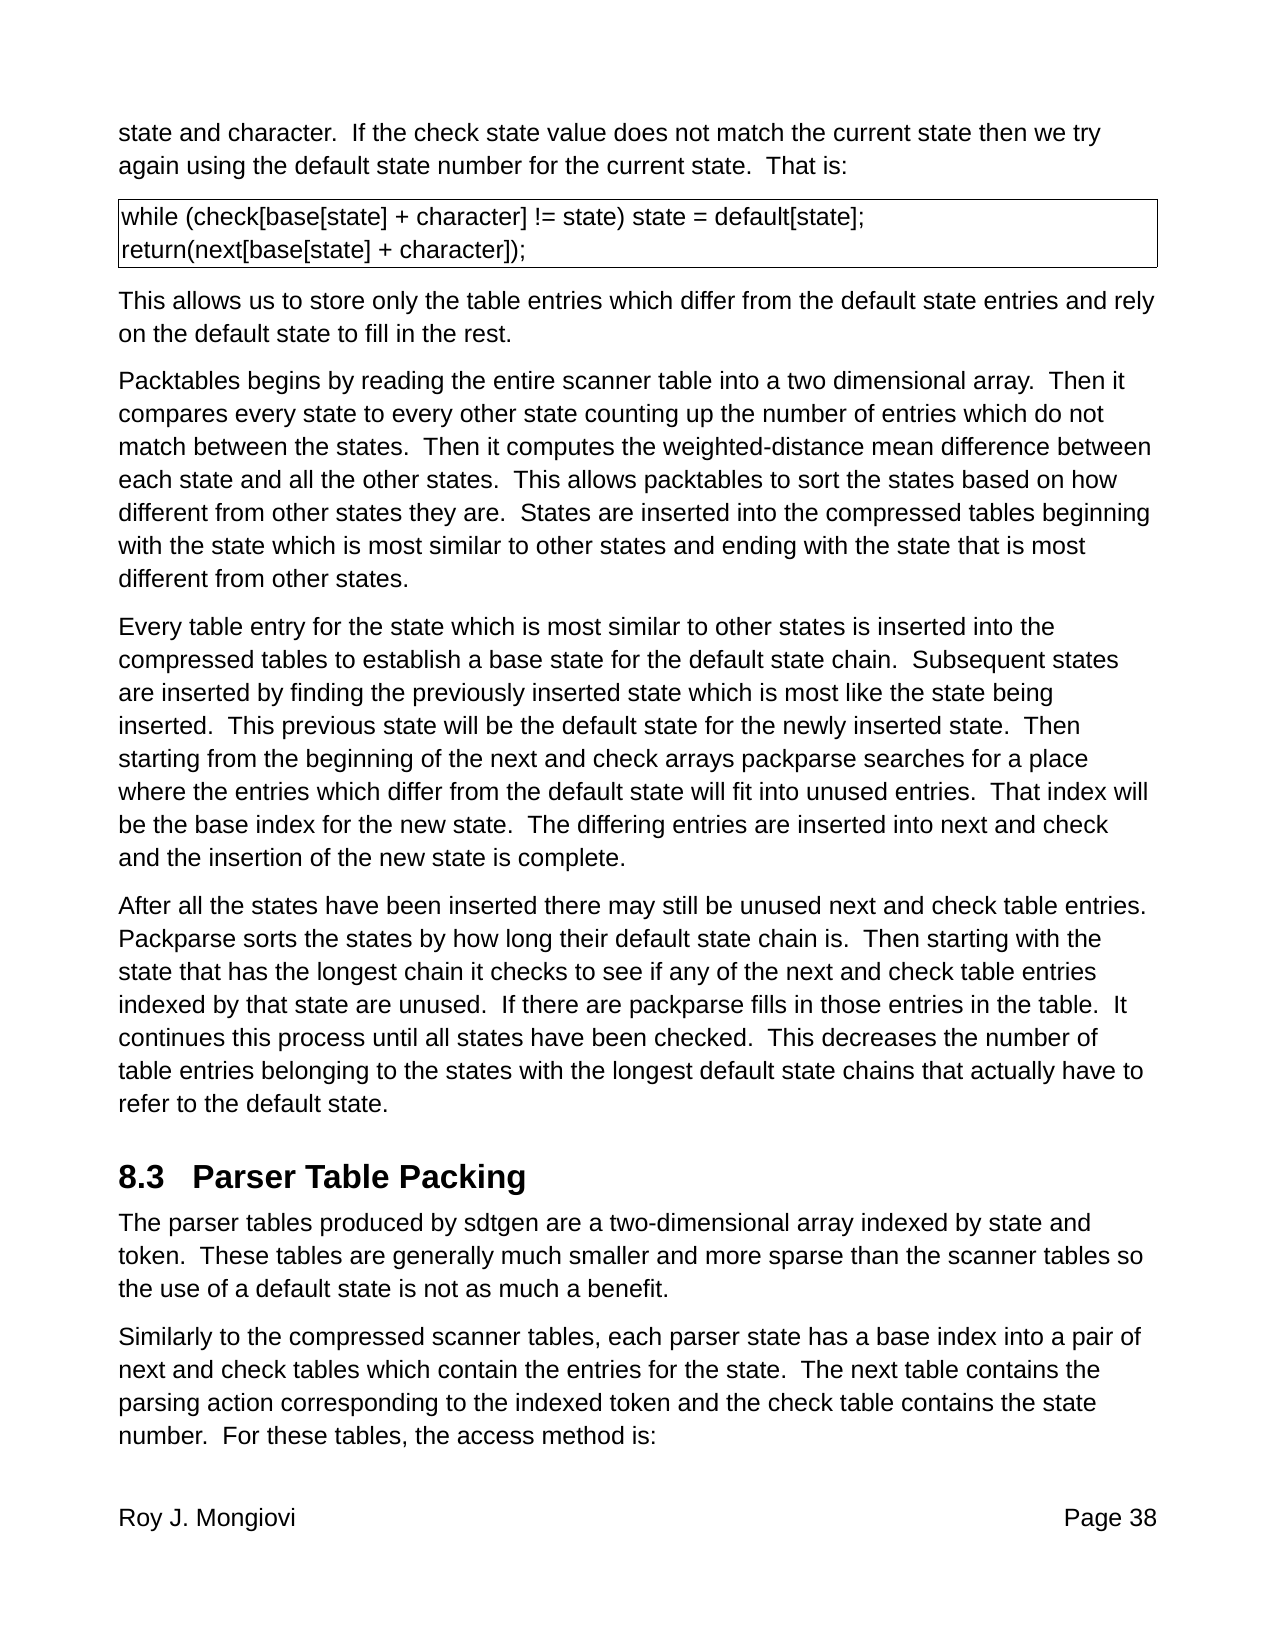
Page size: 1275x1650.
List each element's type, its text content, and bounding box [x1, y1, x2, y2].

text After all the states have been inserted there may still be unused next and check table entries. Packparse sorts the states by how long their default state chain is. Then starting with the state that has the longest chain it checks to see if any of the next and check table entries indexed by that state are unused. If there are packparse fills in those entries in the table. It continues this process until all states have been checked. This decreases the number of table entries belonging to the states with the longest default state chains that actually have to refer to the default state. [118, 891, 1157, 1118]
text Packtables begins by reading the entire scanner table into a two dimensional array. Then it compares every state to every other state counting up the number of entries which do not match between the states. Then it computes the weighted-distance mean difference between each state and all the other states. This allows packtables to sort the states based on how different from other states they are. States are inserted into the compressed tables beginning with the state which is most similar to other states and ending with the state that is most different from other states. [118, 366, 1157, 593]
text Similarly to the compressed scanner tables, each parser state has a base index into a pair of next and check tables which contain the entries for the state. The next table contains the parsing action corresponding to the indexed token and the check table contains the state number. For these tables, the access method is: [118, 1322, 1157, 1450]
text The parser tables produced by sdtgen are a two-dimensional array indexed by state and token. These tables are generally much smaller and more sparse than the scanner tables so the use of a default state is not as much a benefit. [118, 1208, 1157, 1303]
subtitle Parser Table Packing [118, 1157, 1157, 1196]
text state and character. If the check state value does not match the current state then we try again using the default state number for the current state. That is: [118, 118, 1157, 180]
text This allows us to store only the table entries which differ from the default state entries and rely on the default state to fill in the rest. [118, 286, 1157, 347]
text while (check[base[state] + character] != state) state = default[state]; [119, 200, 1157, 231]
text return(next[base[state] + character]); [119, 232, 1157, 267]
text Every table entry for the state which is most similar to other states is inserted into the compressed tables to establish a base state for the default state chain. Subsequent states are inserted by finding the previously inserted state which is most like the state being inserted. This previous state will be the default state for the newly inserted state. Then starting from the beginning of the next and check arrays packparse searches for a place where the entries which differ from the default state will fit into unused entries. That index will be the base index for the new state. The differing entries are inserted into next and check and the insertion of the new state is complete. [118, 612, 1157, 872]
